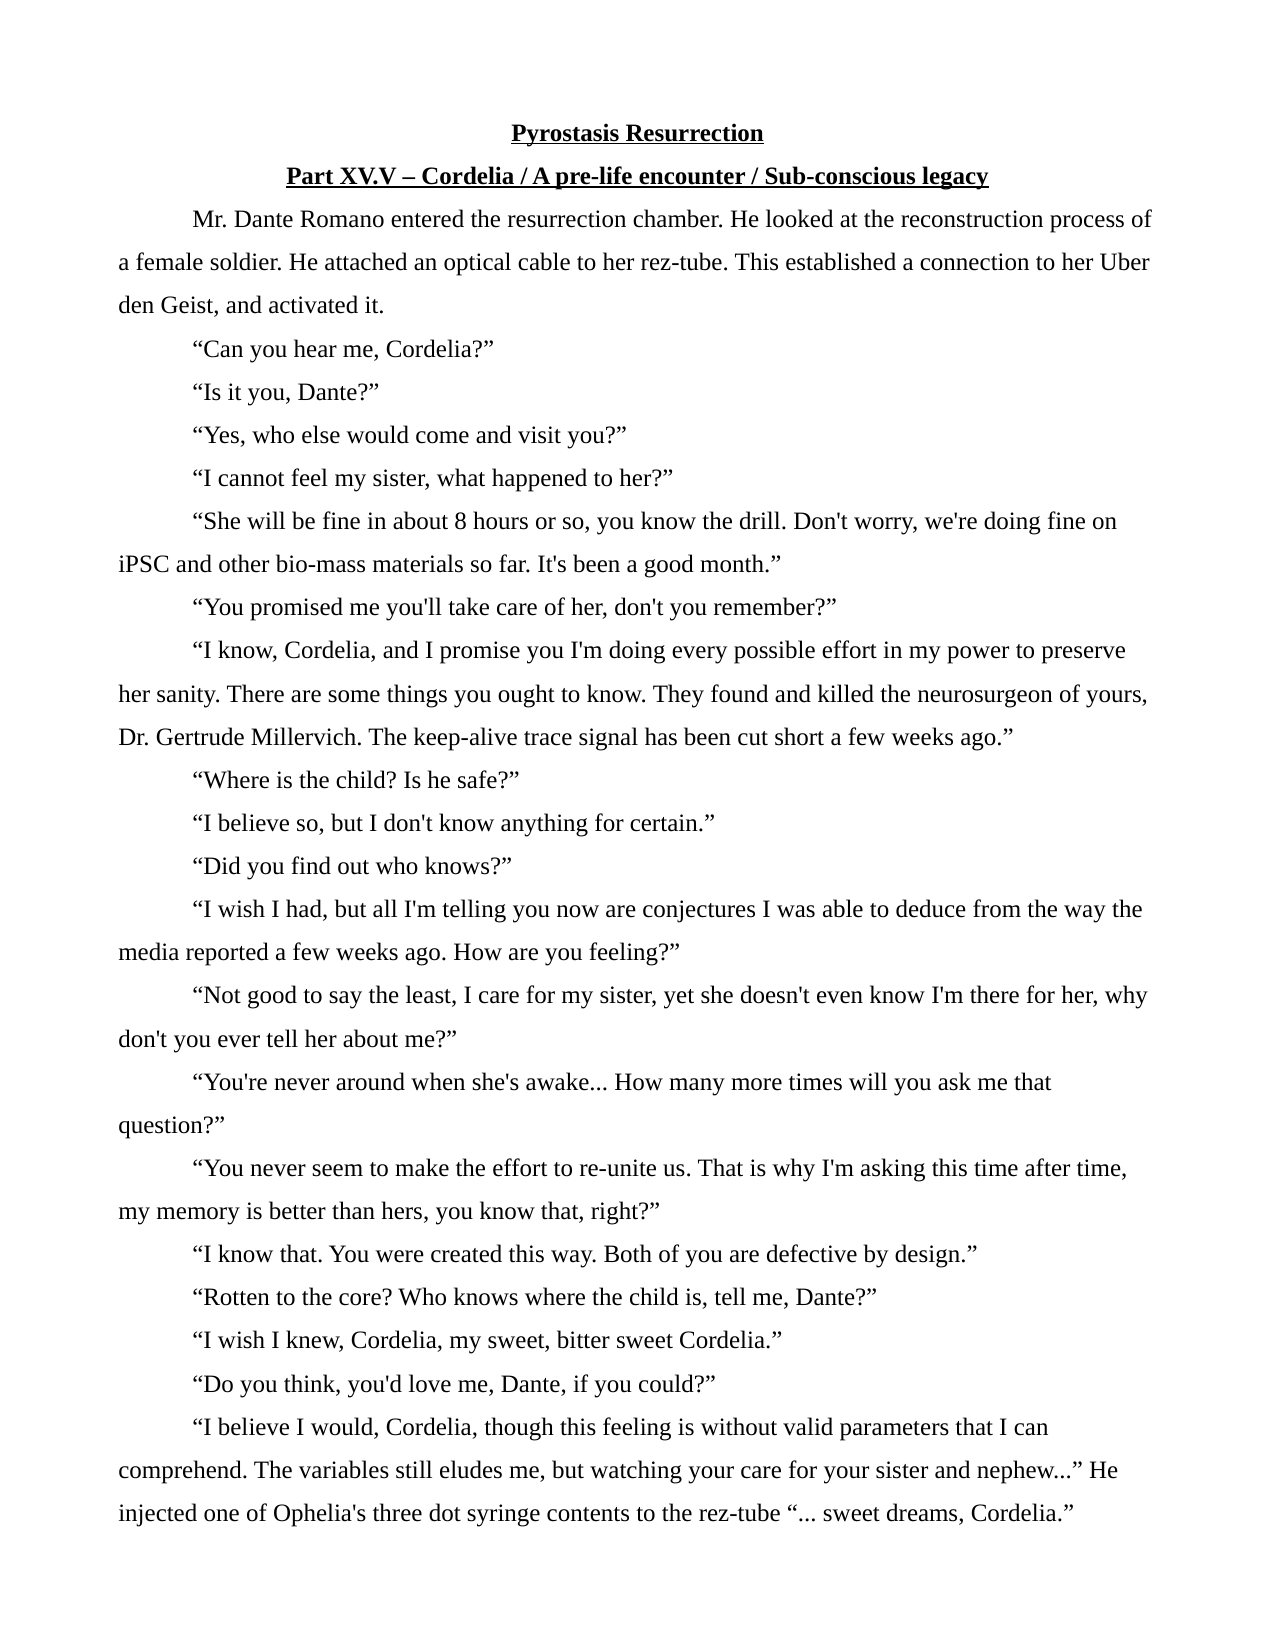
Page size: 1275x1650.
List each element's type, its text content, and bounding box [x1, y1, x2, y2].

text Part XV.V – Cordelia / A pre-life encounter / Sub-conscious legacy [118, 161, 1157, 190]
text “You promised me you'll take care of her, don't you remember?” [118, 592, 1157, 621]
text “Rotten to the core? Who knows where the child is, tell me, Dante?” [118, 1282, 1157, 1311]
text “I believe I would, Cordelia, though this feeling is without valid parameters that I can comprehend. The variables still eludes me, but watching your care for your sister and nephew...” He injected one of Ophelia's three dot syringe contents to the rez-tube “... sweet dreams, Cordelia.” [118, 1412, 1157, 1527]
text Pyrostasis Resurrection [118, 118, 1157, 147]
text “I know that. You were created this way. Both of you are defective by design.” [118, 1239, 1157, 1268]
text “I know, Cordelia, and I promise you I'm doing every possible effort in my power to preserve her sanity. There are some things you ought to know. They found and killed the neurosurgeon of yours, Dr. Gertrude Millervich. The keep-alive trace signal has been cut short a few weeks ago.” [118, 636, 1157, 751]
text “Where is the child? Is he safe?” [118, 765, 1157, 794]
text “Yes, who else would come and visit you?” [118, 420, 1157, 449]
text “You're never around when she's awake... How many more times will you ask me that question?” [118, 1067, 1157, 1139]
text “Did you find out who knows?” [118, 851, 1157, 880]
text “She will be fine in about 8 hours or so, you know the drill. Don't worry, we're doing fine on iPSC and other bio-mass materials so far. It's been a good month.” [118, 506, 1157, 578]
text “I believe so, but I don't know anything for certain.” [118, 808, 1157, 837]
text Mr. Dante Romano entered the resurrection chamber. He looked at the reconstruction process of a female soldier. He attached an optical cable to her rez-tube. This established a connection to her Uber den Geist, and activated it. [118, 204, 1157, 319]
text “You never seem to make the effort to re-unite us. That is why I'm asking this time after time, my memory is better than hers, you know that, right?” [118, 1153, 1157, 1225]
text “I wish I had, but all I'm telling you now are conjectures I was able to deduce from the way the media reported a few weeks ago. How are you feeling?” [118, 894, 1157, 966]
text “Can you hear me, Cordelia?” [118, 334, 1157, 362]
text “I wish I knew, Cordelia, my sweet, bitter sweet Cordelia.” [118, 1326, 1157, 1354]
text “Is it you, Dante?” [118, 377, 1157, 406]
text “Do you think, you'd love me, Dante, if you could?” [118, 1369, 1157, 1397]
text “I cannot feel my sister, what happened to her?” [118, 463, 1157, 492]
text “Not good to say the least, I care for my sister, yet she doesn't even know I'm there for her, why don't you ever tell her about me?” [118, 981, 1157, 1052]
